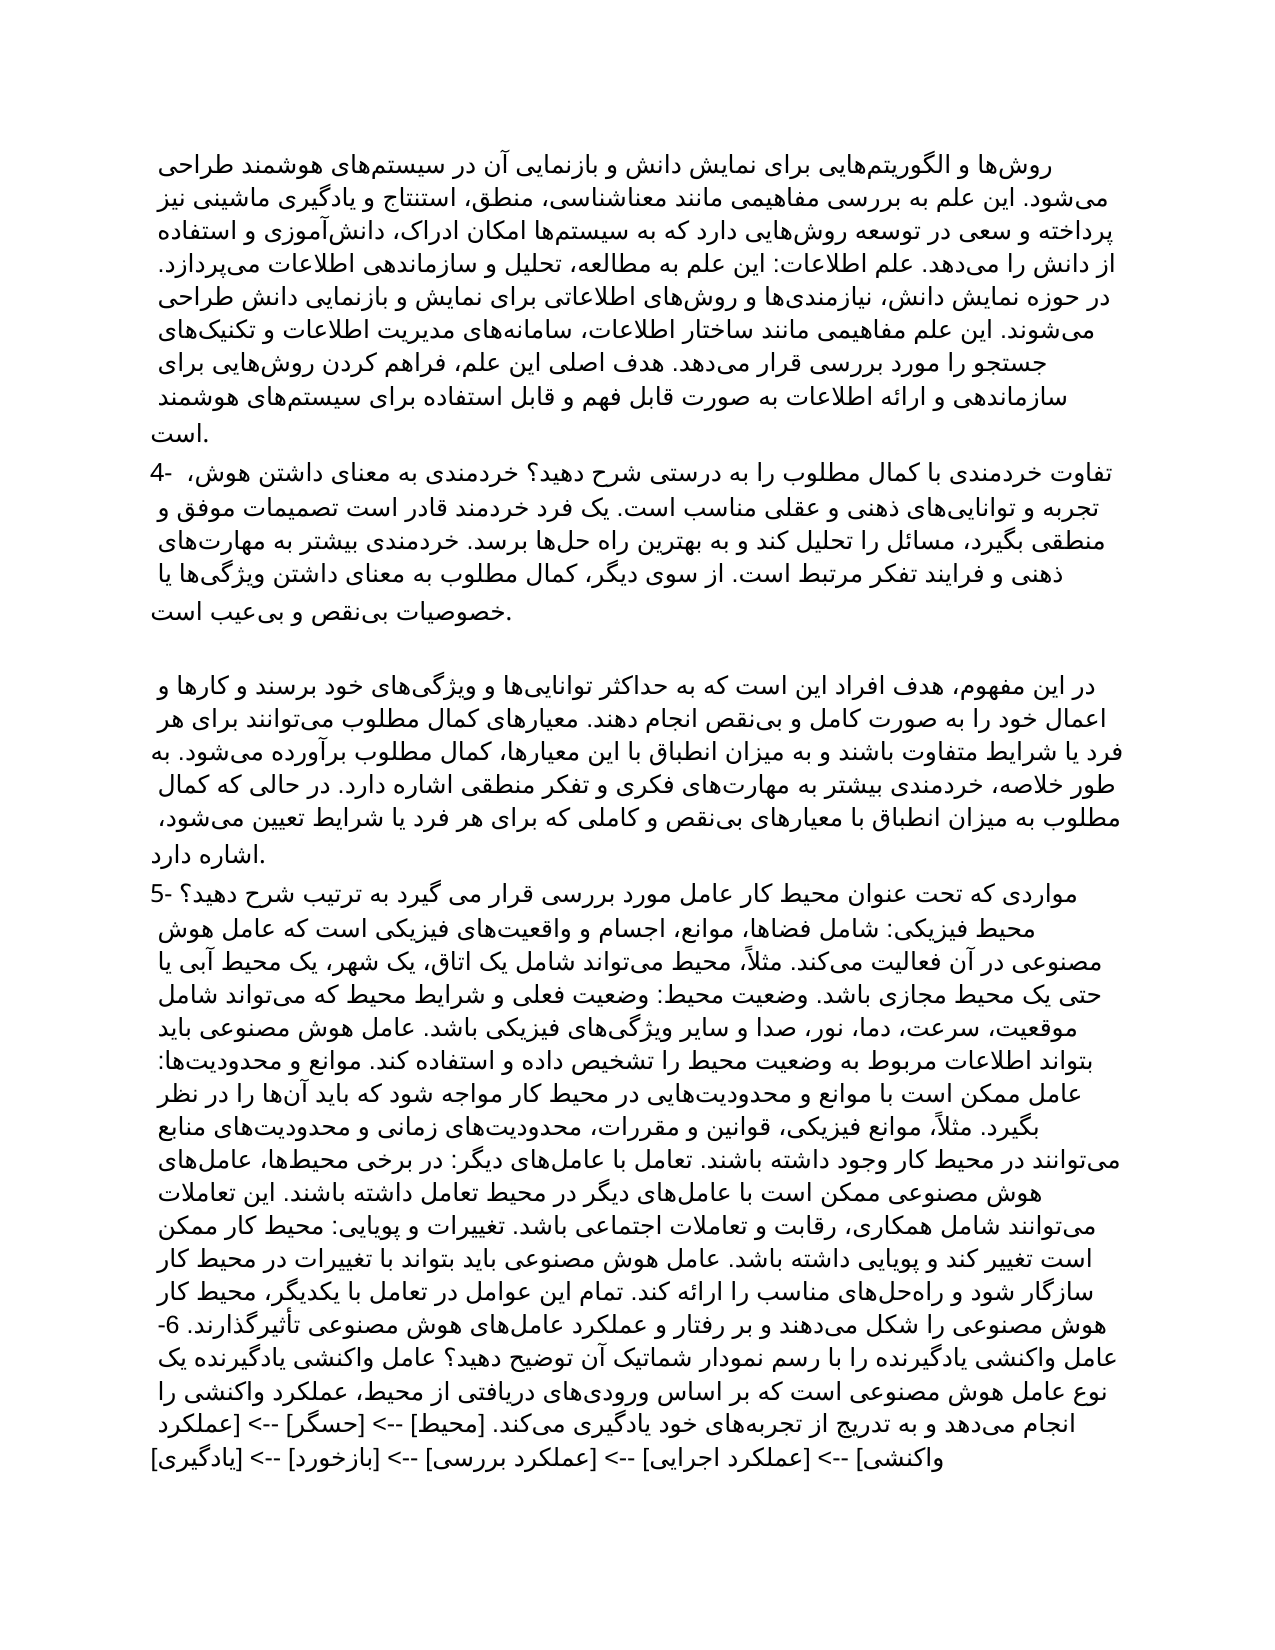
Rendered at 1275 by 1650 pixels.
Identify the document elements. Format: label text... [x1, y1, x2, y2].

text Muhammad Reza: turing-test tt 1- تست تورینگ مربوط به کدام تعریف هوش مصنوعی است و عملکرد این تست را شرح دهید؟ تست تورینگ مربوط به تعریف هوش مصنوعی است. این تست در سال 1950 توسط عالم ریاضی و فیزیکدان بریتانیایی آلن تورینگ ارائه شد. هدف این تست ارزیابی توانایی یک ماشین برای نمایش رفتار هوشمندانه و تولید پاسخ‌های مشابه به انسان‌ها است. عملکرد تست تورینگ به این صورت است که یک ارتباط تعاملی بین یک انسان و یک ماشین برقرار می‌شود. یک داور (انسان) و یک متقاعد کننده (ماشین) در اتاق‌های جداگانه قرار می‌گیرند و ارتباطی تنها از طریق پیام‌های متنی بین آن‌ها برقرار است. داور باید تشخیص دهد که آیا نوشته‌هایی که دریافت می‌کند از یک انسان یا یک ماشین است. اگر ماشین توانایی این را داشته باشد که داور را به اندازه کافی فریب دهد و معتقد کند که ماشین انسان است، آنگاه ماشین به عنوان دارای هوش مصنوعی شناخته می‌شود. تست تورینگ برای ارزیابی هوش مصنوعی مورد استفاده قرار می‌گیرد، زیرا این تست به صورت مستقیم توانایی ماشین در تقلید رفتار هوشمندانه انسان را می‌سنجد. با این حال، این تست نیز مورد بحث و انتقاد قرار گرفته است و بسیاری از عوامل از جمله پیچیدگی مسئله، توانایی تقلید و برخورد با مواقع خارج از دامنه آموزش و قابلیت هوش معمولی را در این تست دچار مشکل می‌کند. بنابراین، تست تورینگ تنها یکی از روش‌های ارزیابی هوش مصنوعی است و نمی‌تواند به تنهایی درک کامل از هوش ماشین را فراهم کند. 2- رهیافت عامل خردمند نسبت به رهیافت قوانین تفکر دو امتیاز دارد با توجه به شرح هر یک به طور مجزا آن دو امتیاز را بیان بقرمایید؟ رهیافت عامل خردمند و رهیافت قوانین تفکر دو رویکردهای متفاوت در طراحی سیستم‌های هوش مصنوعی هستند. رهیافت عامل خردمند: در رهیافت عامل خردمند، سیستم‌های هوش مصنوعی بر اساس تفکر و عملکرد انسان بنا می‌شوند. این رویکرد بر این اصل تکیه می‌کند که اگر سیستم‌ها قادر باشند تفکر و تصمیم‌گیری مشابه با انسان را انجام دهند، پس می‌توانند به عنوان یک عامل خردمند در نظر گرفته شوند. در این رویکرد، معمولاً از الگوریتم‌ها و فرایندهایی مانند یادگیری ماشینی، استدلال، تصمیم‌گیری و تفکر استفاده می‌شود. رهیافت عامل خردمند تمرکز بیشتری بر رفتار و عملکرد هوشمندانه دارد. رهیافت قوانین تفکر: در رهیافت قوانین تفکر، سیستم‌های هوش مصنوعی بر اساس قوانین و قواعد منطقی بنا می‌شوند. در این رویکرد، قوانین و قواعد منطقی به صورت صریح برنامه‌ریزی می‌شوند و سیستم بر اساس این قوانین تصمیم‌گیری می‌کند و به سوالات پاسخ می‌دهد. معمولاً این قوانین به صورت الگوریتم‌های قاعده‌مند و قواعد دستوری برنامه‌نویسی می‌شوند. رهیافت قوانین تفکر تمرکز بیشتری بر قوانین و قواعد منطقی دارد. بنابراین، دو امتیاز اصلی این دو رویکرد به شرح زیر است: رهیافت عامل خردمند تمرکز بیشتری بر رفتار و عملکرد هوشمندانه دارد و سعی می‌کند تا به تقلید از تفکر انسان بپردازد. رهیافت قوانین تفکر تمرکز بیشتری بر قوانین و قواعد منطقی دارد و سعی می‌کند تا با استفاده از قواعد صریح، تصمیم‌گیری منطقی را به عمل بیاورد. 3-کارهایی که در حوزه نمایش دانش یا بازنمایی دانش انجام میشود به کدام علم بیشتر مرتبط است شرح دهید؟ کارهایی که در حوزه نمایش دانش یا بازنمایی دانش انجام می‌شود، بیشتر مرتبط با علم دانش‌شناسی مصنوعی و علم اطلاعات است. دانش‌شناسی مصنوعی: این علم به بررسی روش‌ها و تکنیک‌هایی می‌پردازد که در طراحی و پیاده‌سازی سیستم‌های هوشمند و برقراری قابلیت ارتباط با کامپیوتر، جمع‌آوری، نمایش و استفاده از دانش مورد نیاز می‌شود. در این حوزه، روش‌ها و الگوریتم‌هایی برای نمایش دانش و بازنمایی آن در سیستم‌های هوشمند طراحی می‌شود. این علم به بررسی مفاهیمی مانند معناشناسی، منطق، استنتاج و یادگیری ماشینی نیز پرداخته و سعی در توسعه روش‌هایی دارد که به سیستم‌ها امکان ادراک، دانش‌آموزی و استفاده از دانش را می‌دهد. علم اطلاعات: این علم به مطالعه، تحلیل و سازماندهی اطلاعات می‌پردازد. در حوزه نمایش دانش، نیازمندی‌ها و روش‌های اطلاعاتی برای نمایش و بازنمایی دانش طراحی می‌شوند. این علم مفاهیمی مانند ساختار اطلاعات، سامانه‌های مدیریت اطلاعات و تکنیک‌های جستجو را مورد بررسی قرار می‌دهد. هدف اصلی این علم، فراهم کردن روش‌هایی برای سازماندهی و ارائه اطلاعات به صورت قابل فهم و قابل استفاده برای سیستم‌های هوشمند است. 4- تفاوت خردمندی با کمال مطلوب را به درستی شرح دهید؟ خردمندی به معنای داشتن هوش، تجربه و توانایی‌های ذهنی و عقلی مناسب است. یک فرد خردمند قادر است تصمیمات موفق و منطقی بگیرد، مسائل را تحلیل کند و به بهترین راه حل‌ها برسد. خردمندی بیشتر به مهارت‌های ذهنی و فرایند تفکر مرتبط است. از سوی دیگر، کمال مطلوب به معنای داشتن ویژگی‌ها یا خصوصیات بی‌نقص و بی‌عیب است. در این مفهوم، هدف افراد این است که به حداکثر توانایی‌ها و ویژگی‌های خود برسند و کارها و اعمال خود را به صورت کامل و بی‌نقص انجام دهند. معیارهای کمال مطلوب می‌توانند برای هر فرد یا شرایط متفاوت باشند و به میزان انطباق با این معیارها، کمال مطلوب برآورده می‌شود. به طور خلاصه، خردمندی بیشتر به مهارت‌های فکری و تفکر منطقی اشاره دارد. در حالی که کمال مطلوب به میزان انطباق با معیارهای بی‌نقص و کاملی که برای هر فرد یا شرایط تعیین می‌شود، اشاره دارد. 5- مواردی که تحت عنوان محیط کار عامل مورد بررسی قرار می گیرد به ترتیب شرح دهید؟ محیط فیزیکی: شامل فضاها، موانع، اجسام و واقعیت‌های فیزیکی است که عامل هوش مصنوعی در آن فعالیت می‌کند. مثلاً، محیط می‌تواند شامل یک اتاق، یک شهر، یک محیط آبی یا حتی یک محیط مجازی باشد. وضعیت محیط: وضعیت فعلی و شرایط محیط که می‌تواند شامل موقعیت، سرعت، دما، نور، صدا و سایر ویژگی‌های فیزیکی باشد. عامل هوش مصنوعی باید بتواند اطلاعات مربوط به وضعیت محیط را تشخیص داده و استفاده کند. موانع و محدودیت‌ها: عامل ممکن است با موانع و محدودیت‌هایی در محیط کار مواجه شود که باید آن‌ها را در نظر بگیرد. مثلاً، موانع فیزیکی، قوانین و مقررات، محدودیت‌های زمانی و محدودیت‌های منابع می‌توانند در محیط کار وجود داشته باشند. تعامل با عامل‌های دیگر: در برخی محیط‌ها، عامل‌های هوش مصنوعی ممکن است با عامل‌های دیگر در محیط تعامل داشته باشند. این تعاملات می‌توانند شامل همکاری، رقابت و تعاملات اجتماعی باشد. تغییرات و پویایی: محیط کار ممکن است تغییر کند و پویایی داشته باشد. عامل هوش مصنوعی باید بتواند با تغییرات در محیط کار سازگار شود و راه‌حل‌های مناسب را ارائه کند. تمام این عوامل در تعامل با یکدیگر، محیط کار هوش مصنوعی را شکل می‌دهند و بر رفتار و عملکرد عامل‌های هوش مصنوعی تأثیرگذارند. 6- عامل واکنشی یادگیرنده را با رسم نمودار شماتیک آن توضیح دهید؟ عامل واکنشی یادگیرنده یک نوع عامل هوش مصنوعی است که بر اساس ورودی‌های دریافتی از محیط، عملکرد واکنشی را انجام می‌دهد و به تدریج از تجربه‌های خود یادگیری می‌کند. [محیط] --> [حسگر] --> [عملکرد واکنشی] --> [عملکرد اجرایی] --> [عملکرد بررسی] --> [بازخورد] --> [یادگیری] محیط: محیط که عامل در آن عمل می‌کند و از آن ورودی دریافت می‌کند. حسگر: بخشی از عامل که وظیفه تشخیص و دریافت ورودی‌های محیط را دارد. این ورودی‌ها می‌توانند اطلاعات حسی مانند دما، نور، صدا و یا داده‌های دیگری باشند. عملکرد واکنشی: بخشی از عامل که وظیفه تحلیل و پردازش ورودی‌های دریافتی و تولید واکنش‌های مناسب را بر عهده دارد. این عملکرد بر اساس قوانین و الگوریتم‌هایی که در عامل پیاده‌سازی شده است، انجام می‌شود. عملکرد اجرایی: بخشی از عامل که وظیفه انجام عملکردهای فیزیکی و اجرای عملکردهای تولید شده توسط عملکرد واکنشی را دارد. مثلاً، اگر عملکرد واکنشی تصمیمی را اتخاذ کند، عملکرد اجرایی وظیفه انجام آن تصمیم را دارد. عملکرد بررسی: بخشی از عامل که وظیفه بررسی و ارزیابی عملکردهای اجرایی را دارد و در صورت نیاز به تغییر و بهبود، اقدامات لازم را انجام می‌دهد. بازخورد: بخشی از عامل که وظیفه ارسال بازخورد به محیط بر اساس عملکردهای اجرایی واکنشی را دارد. بازخورد می‌تواند شامل اطلاعات حسی، سیگنال‌های الکترونیکی و یا سایر اشکال باشد. یادگیری: بخشی از عامل که وظیفه یادگیری از تجربه‌ها و بازخوردها را دارد تا عملکردها و واکنش‌های بهتری را در آینده ارائه دهد. این بخش می‌تواند الگوریتم‌ها و روش‌های یادگیری ماشینی را برای بهبود عملکرد واکنشی فراهم کند. 7-تابع عامل در چه صورت عامل را تشریح می کند و عمده ترین مشکلی که این کار می تواند داشته باشد چیست؟ تابع عامل به شکلی است که وظیفه توصیف و تشریح عملکرد عامل را دارد. این تابع در واقع قوانین و الگوریتم‌هایی است که عامل بر اساس آن‌ها تصمیم‌گیری و عملکرد خود را انجام می‌دهد. عمده‌ترین مشکلی که تابع عامل می‌تواند داشته باشد، مشکل تعریف ناقص یا نادرست تابع باشد. اگر تابع عامل به درستی تعریف نشده یا قوانین و الگوریتم‌های مناسبی در آن لحاظ نشده باشد، عامل قادر به انجام عملکردها و تصمیم‌گیری‌های صحیح نخواهد بود. به عبارت دیگر، عامل نمی‌تواند به درستی واکنش نشان دهد یا از تجربیات خود یادگیری کند. علاوه بر این، تابع عامل ممکن است با مشکلات دیگری نیز مواجه شود مانند: پیچیدگی زیاد: اگر تابع عامل پیچیده و سنگین باشد، ممکن است محاسبات زمان‌بری نیاز داشته باشد و عامل به صورت کامل عمل نکند. عدم تطابق با محیط: اگر تابع عامل با محیط سازگاری نداشته باشد یا به درستی توصیف نشود، عامل قادر به تعامل صحیح با محیط نخواهد بود و عملکرد نامناسبی خواهد داشت. عدم انعطاف‌پذیری: اگر تابع عامل قابلیت تطبیق و تغییر با تغییرات محیط را نداشته باشد، عامل قادر به تنظیم و بهبود عملکرد خود در مواجهه با محیط جدید نخواهد بود. 8- مفهوم عقلانیت و پیش نیازهای عقلانیت را به طور کامل شرح دهید؟ عقلانیت به معنای داشتن توانایی‌ها و ویژگی‌هایی است که برای انجام فعالیت‌های هوشمندانه و تصمیم‌گیری‌های منطقی و عقلانی لازم است. در حوزه هوش مصنوعی، عقلانیت به توانایی یک سامانه یا عامل مصنوعی اشاره دارد که قادر به انجام فعالیت‌های هوشمندانه، انتخاب بهینه و تصمیم‌گیری‌های منطقی است. پیش نیازهای عقلانیت در هوش مصنوعی عبارتند از: داشتن دانش: عامل مصنوعی باید دسترسی به دانش و اطلاعات مرتبط با محیط و وظیفه خود داشته باشد. این دانش می‌تواند به صورت قوانین، فرضیات، الگوریتم‌ها، مدل‌ها و غیره باشد. توانایی استدلال: عامل باید قادر به استنتاج و استدلال منطقی باشد. این شامل توانایی استنتاج از فرضیات، استنتاج منطقی و ترکیب اطلاعات مختلف برای رسیدن به نتیجه‌گیری منطقی است. تصمیم‌گیری: عامل باید قادر به انتخاب عملیات و راهبردهای مناسب برای رسیدن به هدف خود باشد. این شامل توانایی ارزیابی و انتخاب بهینه بین گزینه‌های موجود است. تعامل با محیط: عامل باید قادر به درک و تعامل با محیط خود باشد. این شامل توانایی دریافت و تفسیر اطلاعات حسی، تشخیص و فهم وضعیت محیط و تعامل مناسب با آن است. یادگیری: عامل باید قادر به یادگیری و بهبود عملکرد خود با تجربیات و تغییرات محیط باشد. این شامل توانایی تشخیص الگوها، تطبیق با محیط جدید و بهبود عملکرد با تکرار تجربیات است. 9- برای طراحی یک عامل هوشمند به چه چیزهایی نیاز داریم با ذکر یک مثال شرح دهید؟ برای طراحی یک عامل هوشمند، نیاز به موارد زیر است: تعریف وظیفه: باید وظیفه مشخصی برای عامل تعریف کنیم. به عنوان مثال، فرض کنید می‌خواهیم یک عامل هوشمند طراحی کنیم که بتواند به طور خودکار ترافیک را در شهر مدیریت کند. محیط: باید محیطی که عامل در آن عمل می‌کند را تعریف کنیم. در مثال بالا، محیط می‌تواند شهر و جاده‌ها و خودروهای موجود در شهر باشد. دانش و اطلاعات: عامل باید دسترسی به دانش و اطلاعات مرتبط با محیط و وظیفه خود داشته باشد. در مثال ترافیک، عامل باید دانشی درباره نقشه جاده‌ها، ترافیک فعلی، قوانین رانندگی و غیره داشته باشد. تصمیم‌گیری: باید الگوریتم‌ها و روش‌هایی برای تصمیم‌گیری در مواجهه با وضعیت‌های مختلف در نظر گرفت. در مثال ترافیک، عامل باید توانایی تصمیم‌گیری در مورد تغییر مسیر، تنظیم سرعت، دستورات ترافیکی و غیره را داشته باشد. تعامل با محیط: عامل باید قادر به درک و تعامل با محیط خود باشد. در مثال ترافیک، عامل باید قادر به دریافت اطلاعات حسی مانند داده‌های ترافیک، دوربین‌ها، سنسورها و غیره باشد. یادگیری: عامل باید قادر به یادگیری و بهبود عملکرد خود با تجربیات و تغییرات محیط باشد. در مثال ترافیک، عامل باید بتواند الگوهای ترافیکی را تشخیص داده و با تکرار تجربیات بهبود عملکرد خود را ارتقا دهد. 10- انواع محیط را نام برده و مفهوم هر یک را مختصر شرح دهید؟ محیط به عنوان مکانی که عامل هوشمند در آن عمل می‌کند و تعامل می‌کند، تعریف می‌شود : محیط کاملا قطعی (Fully Observable Environment): در این نوع محیط، عامل تمامی جوانب محیط را مشاهده می‌کند و دریافت می‌کند. به عبارت دیگر، عامل به صورت کامل درک می‌کند که در چه وضعیتی قرار دارد. مثالی از این نوع محیط، یک بازی شطرنج است که در آن همه حالت‌های صفحه شطرنج به عامل قابل رویت هستند. محیط جزئیا قطعی (Partially Observable Environment): در این نوع محیط، عامل تنها بخشی از محیط را مشاهده می‌کند و دریافت می‌کند. عامل باید با توجه به اطلاعاتی که دریافت می‌کند و به خاطر می‌سپارد، تصمیم‌گیری کند. مثالی از این نوع محیط، یک بازی پوکر است که در آن همه کارت‌های بازی به عامل نمایش داده نمی‌شوند. محیط استاتیک (Static Environment): در این نوع محیط، محیط ثابت است و تغییری در آن رخ نمی‌دهد. به عبارت دیگر، وضعیت محیط تغییر نمی‌کند و عامل تنها با توجه به وضعیت فعلی محیط تصمیم می‌گیرد. مثالی از این نوع محیط، حل یک معمای سودوکو است که تخته سودوکو ثابت است و تغییری در آن رخ نمی‌دهد. محیط پویا (Dynamic Environment): در این نوع محیط، محیط به طور پویا تغییر می‌کند و عامل باید با تغییراتی که در محیط رخ می‌دهد، سازگار شود. مثالی از این نوع محیط، محیط رانندگی در شهر است که ترافیک و حرکت خودروها به طور مداوم تغییر می‌کند. محیط گسسته (Discrete Environment): در این نوع محیط، وضعیت‌ها و عمل‌ها به صورت مجموعه‌ای از مقادیر گسسته تعریف می‌شوند. به عبارت دیگر، عامل می‌تواند در گام‌های گسسته و محدود عمل کند. مثالی از این نوع محیط، بازی‌های صفحه‌ای مانند بازی‌های ساده کامپیوتری است. محیط پیوسته (Continuous Environment): در این نوع محیط، وضعیت‌ها و عمل‌ها به صورت مقادیر پیوسته و مداوم تعریف می‌شوند. عامل باید بتواند با توجه به مقادیر پیوسته، عمل مناسب را انجام دهد. مثالی از این نوع محیط، محیط‌هایی که ماشین‌های خودران در آن‌ها عمل می‌کنند است [150, 150, 1125, 1471]
